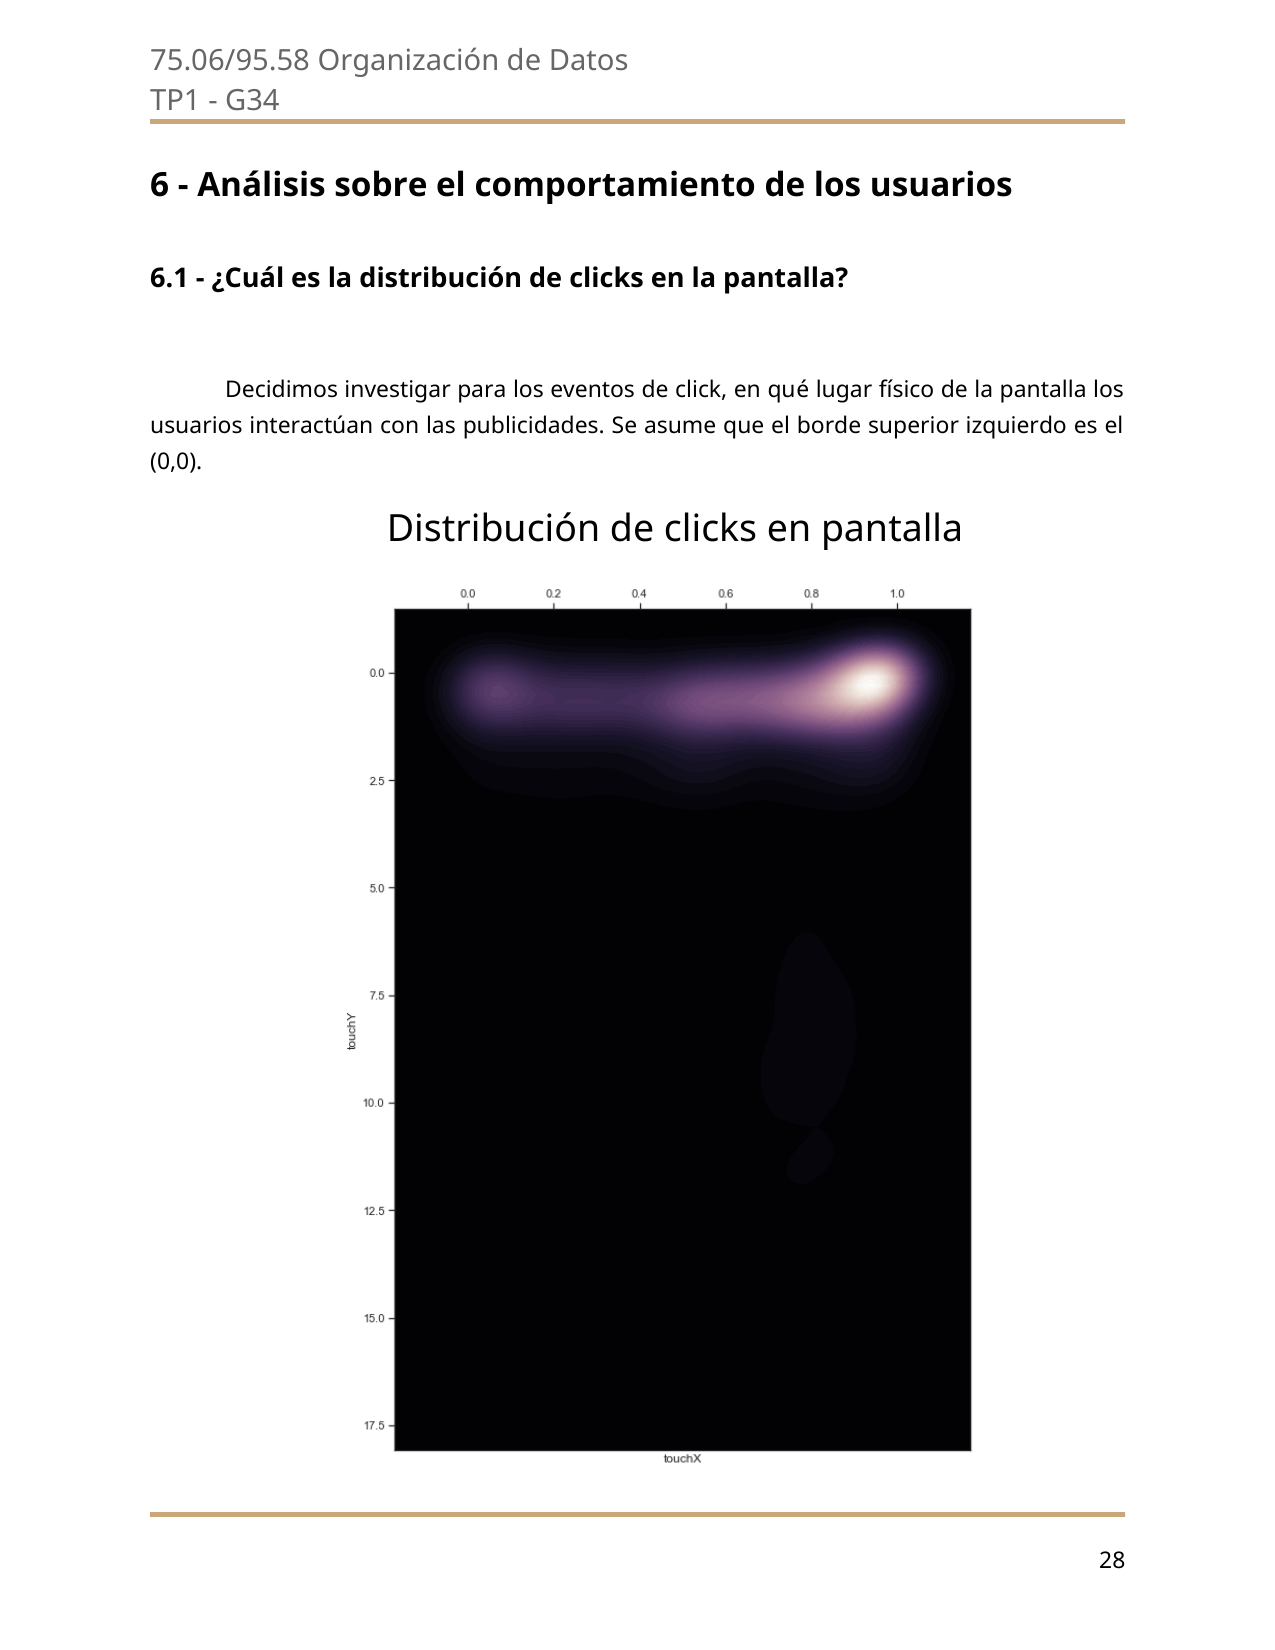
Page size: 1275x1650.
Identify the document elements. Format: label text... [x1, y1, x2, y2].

text Decidimos investigar para los eventos de click, en qué lugar físico de la pantalla los usuarios interactúan con las publicidades. Se asume que el borde superior izquierdo es el (0,0). [150, 373, 1125, 476]
picture [150, 1512, 1125, 1517]
picture [150, 119, 1125, 124]
picture [346, 580, 995, 1480]
subtitle 6 - Análisis sobre el comportamiento de los usuarios [150, 161, 1125, 206]
subtitle 6.1 - ¿Cuál es la distribución de clicks en la pantalla? [150, 258, 1125, 295]
text Distribución de clicks en pantalla [150, 501, 1125, 552]
